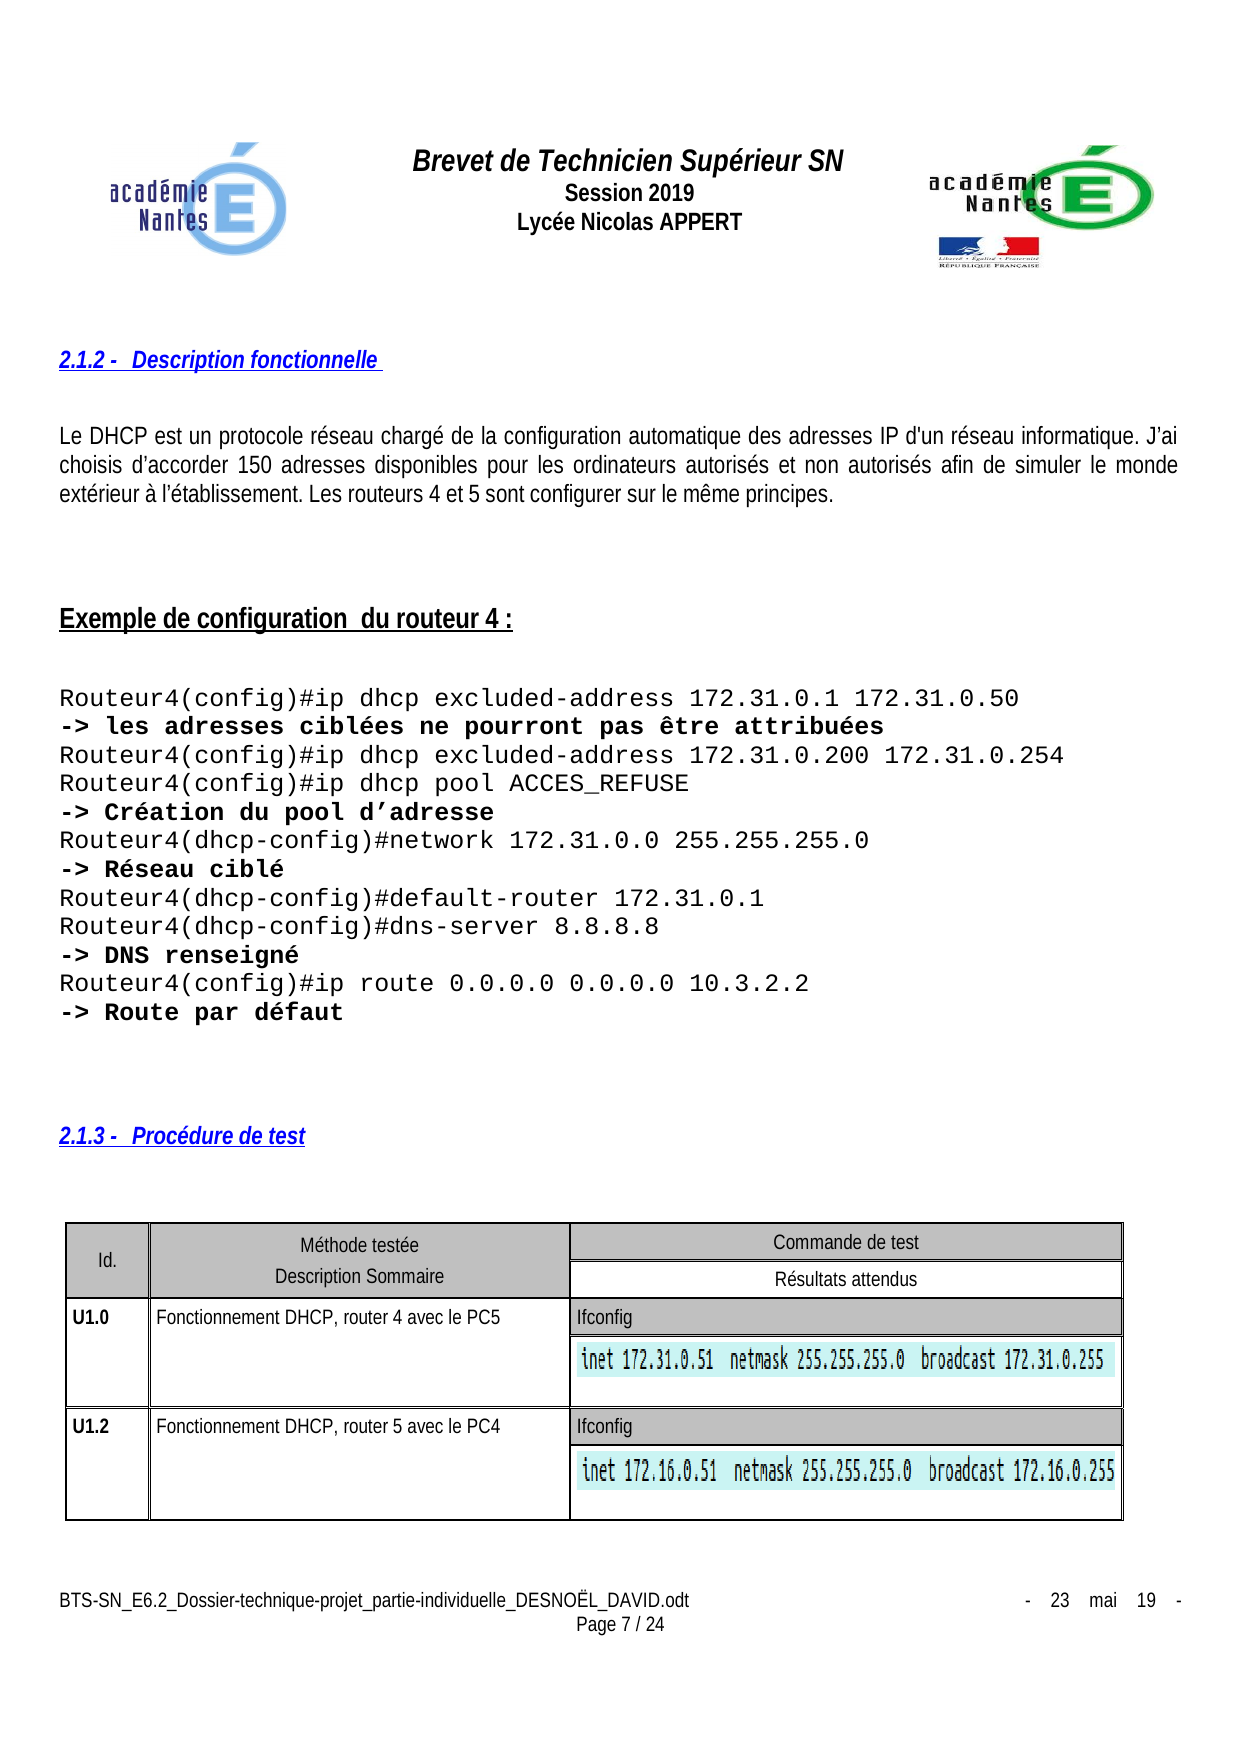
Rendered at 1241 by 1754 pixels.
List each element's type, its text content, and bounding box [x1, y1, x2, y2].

picture [929, 145, 1155, 268]
table_header Id. [67, 1224, 148, 1297]
text Routeur4(config)#ip dhcp excluded-address 172.31.0.200 172.31.0.254 [59, 742, 1181, 771]
subtitle Procédure de test [59, 1121, 1181, 1150]
text Routeur4(dhcp-config)#dns-server 8.8.8.8 [59, 913, 1181, 942]
text -> Route par défaut [59, 999, 1181, 1028]
picture [576, 1451, 1115, 1490]
table_header Méthode testée Description Sommaire [151, 1224, 569, 1297]
table_header Commande de test [571, 1224, 1121, 1259]
table_cell Résultats attendus [571, 1262, 1121, 1297]
text Routeur4(config)#ip dhcp pool ACCES_REFUSE [59, 771, 1181, 799]
text -> les adresses ciblées ne pourront pas être attribuées [59, 714, 1181, 742]
table_cell Fonctionnement DHCP, router 4 avec le PC5 [151, 1299, 569, 1406]
text -> DNS renseigné [59, 942, 1181, 971]
table_header Ifconfig [571, 1409, 1121, 1444]
text Routeur4(config)#ip route 0.0.0.0 0.0.0.0 10.3.2.2 [59, 971, 1181, 999]
text Routeur4(dhcp-config)#network 172.31.0.0 255.255.255.0 [59, 828, 1181, 856]
picture [576, 1342, 1115, 1377]
picture [110, 142, 287, 256]
text Routeur4(dhcp-config)#default-router 172.31.0.1 [59, 885, 1181, 913]
text -> Création du pool d’adresse [59, 799, 1181, 828]
table_cell U1.2 [67, 1409, 148, 1519]
text Le DHCP est un protocole réseau chargé de la configuration automatique des adresses IP d'un réseau informatique. J’ai choisis d’accorder 150 adresses disponibles pour les ordinateurs autorisés et non autorisés afin de simuler le monde extérieur à l’établissement. Les routeurs 4 et 5 sont configurer sur le même principes. [59, 421, 1181, 508]
table_cell [571, 1446, 1121, 1519]
table_cell [571, 1337, 1121, 1342]
table_header Ifconfig [571, 1299, 1121, 1334]
text -> Réseau ciblé [59, 856, 1181, 885]
text Routeur4(config)#ip dhcp excluded-address 172.31.0.1 172.31.0.50 [59, 685, 1181, 714]
table_cell Fonctionnement DHCP, router 5 avec le PC4 [151, 1409, 569, 1519]
table_cell U1.0 [67, 1299, 148, 1406]
subtitle Description fonctionnelle [59, 345, 1181, 374]
text Exemple de configuration du routeur 4 : [59, 601, 1181, 634]
table_cell [571, 1343, 1121, 1406]
